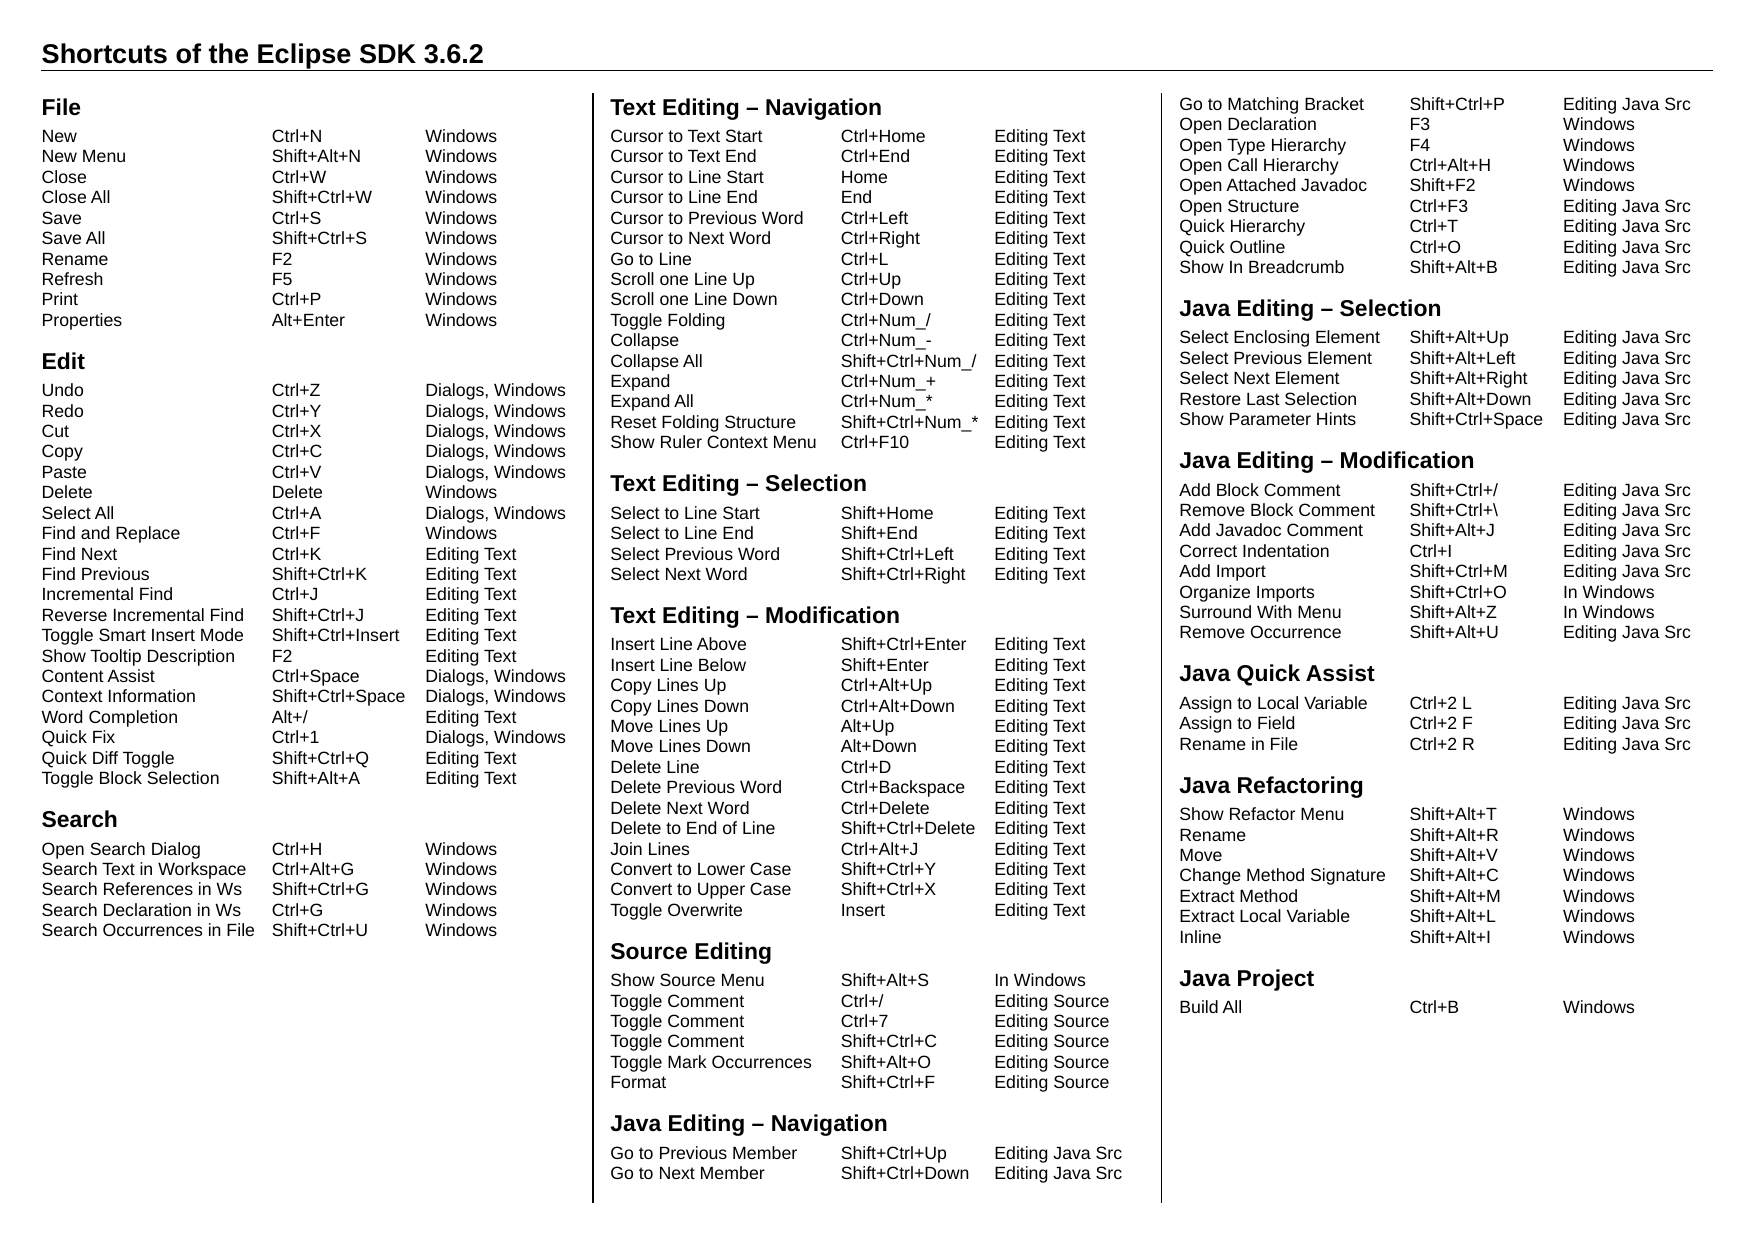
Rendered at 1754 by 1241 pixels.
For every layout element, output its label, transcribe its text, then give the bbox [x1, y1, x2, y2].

text Find Next Ctrl+K Editing Text [41, 543, 575, 564]
text Close All Shift+Ctrl+W Windows [41, 187, 575, 207]
text Toggle Folding Ctrl+Num_/ Editing Text [610, 309, 1144, 330]
text Search Text in Workspace Ctrl+Alt+G Windows [41, 859, 575, 879]
text Insert Line Below Shift+Enter Editing Text [610, 654, 1144, 675]
text Delete to End of Line Shift+Ctrl+Delete Editing Text [610, 818, 1144, 838]
text Expand All Ctrl+Num_* Editing Text [610, 391, 1144, 412]
text Print Ctrl+P Windows [41, 289, 575, 309]
text Insert Line Above Shift+Ctrl+Enter Editing Text [610, 634, 1144, 654]
text Copy Lines Up Ctrl+Alt+Up Editing Text [610, 675, 1144, 695]
subtitle Java Editing – Modification [1179, 447, 1713, 473]
text Move Lines Down Alt+Down Editing Text [610, 736, 1144, 757]
text Cursor to Previous Word Ctrl+Left Editing Text [610, 207, 1144, 228]
text Reset Folding Structure Shift+Ctrl+Num_* Editing Text [610, 412, 1144, 432]
text Content Assist Ctrl+Space Dialogs, Windows Context Information Shift+Ctrl+Space Dialogs, Windows [41, 666, 575, 707]
text Toggle Comment Ctrl+7 Editing Source [610, 1011, 1144, 1031]
text Inline Shift+Alt+I Windows [1179, 926, 1713, 947]
text Properties Alt+Enter Windows [41, 309, 575, 330]
text Delete Delete Windows [41, 482, 575, 502]
text Quick Hierarchy Ctrl+T Editing Java Src [1179, 216, 1713, 236]
text Open Call Hierarchy Ctrl+Alt+H Windows [1179, 155, 1713, 175]
text Search Declaration in Ws Ctrl+G Windows [41, 899, 575, 920]
subtitle Text Editing – Modification [610, 602, 1144, 628]
subtitle Java Editing – Selection [1179, 295, 1713, 321]
text Toggle Overwrite Insert Editing Text [610, 899, 1144, 920]
subtitle Text Editing – Selection [610, 470, 1144, 496]
text Collapse Ctrl+Num_- Editing Text [610, 330, 1144, 350]
text New Ctrl+N Windows [41, 126, 575, 146]
text Incremental Find Ctrl+J Editing Text [41, 584, 575, 604]
text Scroll one Line Up Ctrl+Up Editing Text [610, 269, 1144, 289]
text Convert to Upper Case Shift+Ctrl+X Editing Text [610, 879, 1144, 899]
text Word Completion Alt+/ Editing Text [41, 707, 575, 727]
text Remove Block Comment Shift+Ctrl+\ Editing Java Src [1179, 500, 1713, 520]
text Cursor to Next Word Ctrl+Right Editing Text [610, 228, 1144, 248]
text Save Ctrl+S Windows [41, 207, 575, 228]
text Remove Occurrence Shift+Alt+U Editing Java Src [1179, 622, 1713, 643]
text Cut Ctrl+X Dialogs, Windows [41, 421, 575, 441]
text Close Ctrl+W Windows [41, 167, 575, 187]
text Open Attached Javadoc Shift+F2 Windows [1179, 175, 1713, 196]
text Search References in Ws Shift+Ctrl+G Windows [41, 879, 575, 899]
text Open Structure Ctrl+F3 Editing Java Src [1179, 196, 1713, 216]
text Build All Ctrl+B Windows [1179, 997, 1713, 1017]
text Toggle Mark Occurrences Shift+Alt+O Editing Source [610, 1052, 1144, 1072]
text Paste Ctrl+V Dialogs, Windows [41, 462, 575, 482]
text Select Enclosing Element Shift+Alt+Up Editing Java Src [1179, 327, 1713, 348]
text Select All Ctrl+A Dialogs, Windows [41, 502, 575, 523]
text Save All Shift+Ctrl+S Windows [41, 228, 575, 248]
text Toggle Comment Shift+Ctrl+C Editing Source [610, 1031, 1144, 1052]
subtitle Edit [41, 348, 575, 374]
text Assign to Local Variable Ctrl+2 L Editing Java Src [1179, 693, 1713, 713]
text Select Previous Element Shift+Alt+Left Editing Java Src [1179, 348, 1713, 368]
text Convert to Lower Case Shift+Ctrl+Y Editing Text [610, 859, 1144, 879]
text Rename in File Ctrl+2 R Editing Java Src [1179, 733, 1713, 754]
text Select to Line Start Shift+Home Editing Text [610, 502, 1144, 523]
text Select to Line End Shift+End Editing Text [610, 523, 1144, 543]
text Toggle Smart Insert Mode Shift+Ctrl+Insert Editing Text [41, 625, 575, 645]
text Reverse Incremental Find Shift+Ctrl+J Editing Text [41, 604, 575, 625]
text Undo Ctrl+Z Dialogs, Windows [41, 380, 575, 400]
subtitle File [41, 93, 575, 120]
text Search Occurrences in File Shift+Ctrl+U Windows [41, 920, 575, 940]
subtitle Java Refactoring [1179, 772, 1713, 798]
text Add Javadoc Comment Shift+Alt+J Editing Java Src [1179, 520, 1713, 541]
text Extract Local Variable Shift+Alt+L Windows [1179, 906, 1713, 926]
text Delete Previous Word Ctrl+Backspace Editing Text [610, 777, 1144, 797]
text Add Block Comment Shift+Ctrl+/ Editing Java Src [1179, 479, 1713, 500]
text Show In Breadcrumb Shift+Alt+B Editing Java Src [1179, 257, 1713, 277]
text Format Shift+Ctrl+F Editing Source [610, 1072, 1144, 1092]
text Join Lines Ctrl+Alt+J Editing Text [610, 838, 1144, 859]
text Go to Previous Member Shift+Ctrl+Up Editing Java Src [610, 1142, 1144, 1163]
text Delete Line Ctrl+D Editing Text [610, 757, 1144, 777]
text Select Next Element Shift+Alt+Right Editing Java Src [1179, 368, 1713, 388]
text Surround With Menu Shift+Alt+Z In Windows [1179, 602, 1713, 622]
text Cursor to Line Start Home Editing Text [610, 167, 1144, 187]
text Select Next Word Shift+Ctrl+Right Editing Text [610, 564, 1144, 584]
subtitle Java Editing – Navigation [610, 1110, 1144, 1136]
text Open Type Hierarchy F4 Windows [1179, 134, 1713, 155]
text Redo Ctrl+Y Dialogs, Windows [41, 400, 575, 421]
text Add Import Shift+Ctrl+M Editing Java Src [1179, 561, 1713, 581]
subtitle Java Quick Assist [1179, 660, 1713, 687]
text Go to Matching Bracket Shift+Ctrl+P Editing Java Src [1179, 93, 1713, 114]
text Open Declaration F3 Windows [1179, 114, 1713, 134]
text Toggle Comment Ctrl+/ Editing Source [610, 990, 1144, 1011]
text Quick Outline Ctrl+O Editing Java Src [1179, 236, 1713, 257]
text Go to Next Member Shift+Ctrl+Down Editing Java Src [610, 1163, 1144, 1183]
text Cursor to Text Start Ctrl+Home Editing Text [610, 126, 1144, 146]
text Correct Indentation Ctrl+I Editing Java Src [1179, 541, 1713, 561]
text Find and Replace Ctrl+F Windows [41, 523, 575, 543]
text Scroll one Line Down Ctrl+Down Editing Text [610, 289, 1144, 309]
text Refresh F5 Windows [41, 269, 575, 289]
text Cursor to Line End End Editing Text [610, 187, 1144, 207]
text Assign to Field Ctrl+2 F Editing Java Src [1179, 713, 1713, 733]
text Go to Line Ctrl+L Editing Text [610, 248, 1144, 269]
subtitle Java Project [1179, 964, 1713, 991]
text Restore Last Selection Shift+Alt+Down Editing Java Src [1179, 388, 1713, 409]
text Select Previous Word Shift+Ctrl+Left Editing Text [610, 543, 1144, 564]
text Move Shift+Alt+V Windows [1179, 845, 1713, 865]
subtitle Search [41, 806, 575, 832]
text Extract Method Shift+Alt+M Windows [1179, 886, 1713, 906]
text Show Refactor Menu Shift+Alt+T Windows [1179, 804, 1713, 824]
text Rename F2 Windows [41, 248, 575, 269]
text Organize Imports Shift+Ctrl+O In Windows [1179, 581, 1713, 602]
text Show Ruler Context Menu Ctrl+F10 Editing Text [610, 432, 1144, 452]
text Copy Lines Down Ctrl+Alt+Down Editing Text [610, 695, 1144, 716]
text Show Source Menu Shift+Alt+S In Windows [610, 970, 1144, 990]
text Cursor to Text End Ctrl+End Editing Text [610, 146, 1144, 167]
text Toggle Block Selection Shift+Alt+A Editing Text [41, 768, 575, 788]
text Delete Next Word Ctrl+Delete Editing Text [610, 797, 1144, 818]
text Show Tooltip Description F2 Editing Text [41, 645, 575, 666]
text Rename Shift+Alt+R Windows [1179, 824, 1713, 845]
text Open Search Dialog Ctrl+H Windows [41, 838, 575, 859]
text Expand Ctrl+Num_+ Editing Text [610, 371, 1144, 391]
subtitle Text Editing – Navigation [610, 93, 1144, 120]
text Change Method Signature Shift+Alt+C Windows [1179, 865, 1713, 886]
text Move Lines Up Alt+Up Editing Text [610, 716, 1144, 736]
text Quick Fix Ctrl+1 Dialogs, Windows [41, 727, 575, 747]
text Collapse All Shift+Ctrl+Num_/ Editing Text [610, 350, 1144, 371]
text New Menu Shift+Alt+N Windows [41, 146, 575, 167]
text Quick Diff Toggle Shift+Ctrl+Q Editing Text [41, 747, 575, 768]
text Find Previous Shift+Ctrl+K Editing Text [41, 564, 575, 584]
subtitle Source Editing [610, 938, 1144, 964]
text Show Parameter Hints Shift+Ctrl+Space Editing Java Src [1179, 409, 1713, 429]
text Copy Ctrl+C Dialogs, Windows [41, 441, 575, 462]
